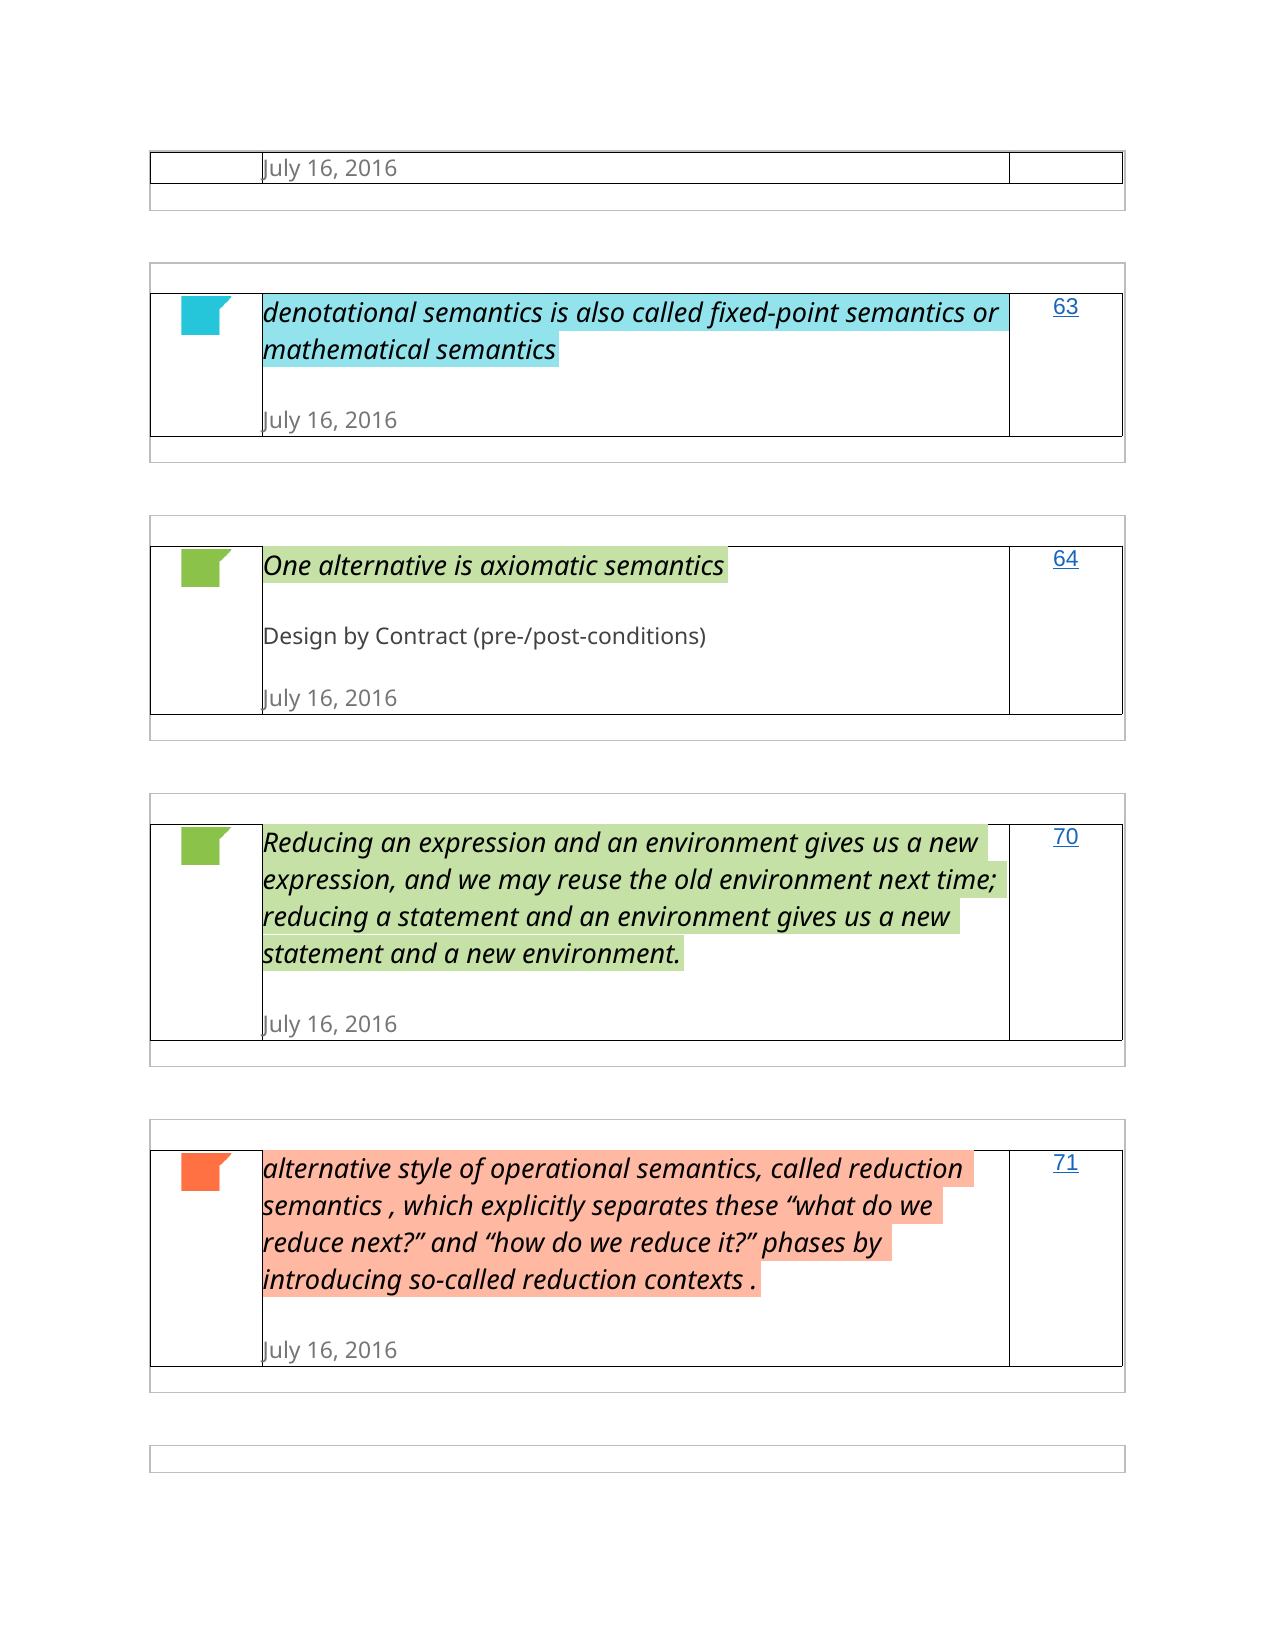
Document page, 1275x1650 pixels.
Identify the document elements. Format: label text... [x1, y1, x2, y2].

table_header [151, 1151, 262, 1366]
table_header denotational semantics is also called fixed-point semantics or mathematical semantics July 16, 2016 [263, 294, 1009, 436]
table_header Reducing an expression and an environment gives us a new expression, and we may reuse the old environment next time; reducing a statement and an environment gives us a new statement and a new environment. July 16, 2016 [263, 825, 1009, 1039]
table_header [151, 153, 262, 183]
table_header 64 [1010, 547, 1122, 713]
table_header [1010, 153, 1122, 183]
table_header [151, 516, 1124, 740]
table_header One alternative is axiomatic semantics Design by Contract (pre-/post-conditions) July 16, 2016 [263, 547, 1009, 713]
picture [181, 296, 232, 335]
table_header [151, 1446, 1124, 1472]
table_header [151, 825, 262, 1039]
table_header [151, 152, 1124, 209]
picture [181, 827, 232, 865]
table_header 71 [1010, 1151, 1122, 1366]
table_header [151, 1120, 1124, 1392]
table_header [151, 547, 262, 713]
table_header 70 [1010, 825, 1122, 1039]
table_header alternative style of operational semantics, called reduction semantics , which explicitly separates these “what do we reduce next?” and “how do we reduce it?” phases by introducing so-called reduction contexts . July 16, 2016 [263, 1151, 1009, 1366]
table_header 63 [1010, 294, 1122, 436]
picture [181, 549, 232, 587]
table_header July 16, 2016 [263, 153, 1009, 183]
table_header [151, 264, 1124, 462]
picture [181, 1153, 232, 1191]
table_header [151, 294, 262, 436]
table_header [151, 794, 1124, 1066]
